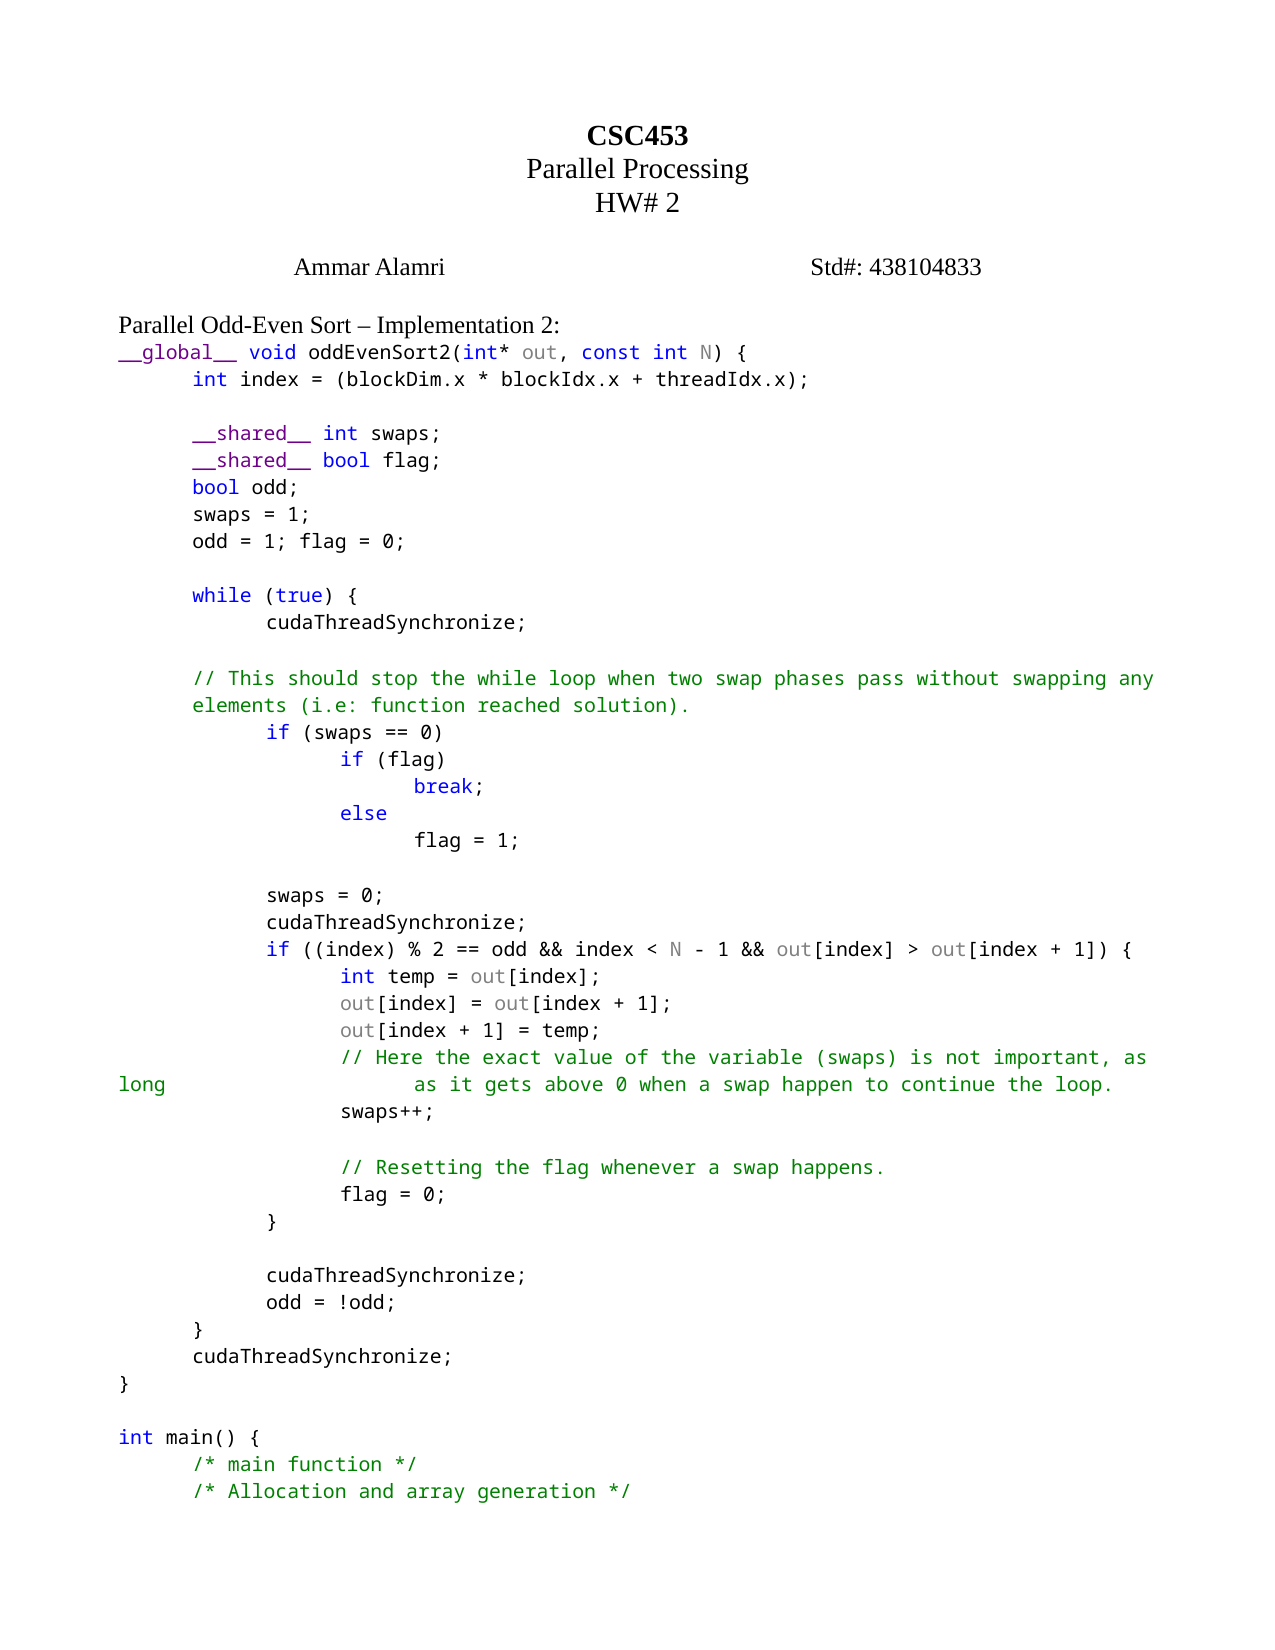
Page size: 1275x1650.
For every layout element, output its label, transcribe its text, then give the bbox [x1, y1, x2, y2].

text } [118, 1207, 1157, 1234]
text else [118, 799, 1157, 826]
text } [118, 1315, 1157, 1342]
text // This should stop the while loop when two swap phases pass without swapping any elements (i.e: function reached solution). [118, 664, 1157, 718]
text __shared__ int swaps; [118, 419, 1157, 446]
text if (flag) [118, 745, 1157, 772]
text CSC453 [118, 118, 1157, 152]
text odd = 1; flag = 0; [118, 527, 1157, 554]
text // Resetting the flag whenever a swap happens. [118, 1153, 1157, 1180]
text if (swaps == 0) [118, 718, 1157, 745]
text bool odd; [118, 473, 1157, 500]
text swaps++; [118, 1097, 1157, 1124]
text int temp = out[index]; [118, 963, 1157, 989]
text } [118, 1369, 1157, 1396]
text Ammar Alamri Std#: 438104833 [118, 252, 1157, 281]
text __global__ void oddEvenSort2(int* out, const int N) { [118, 338, 1157, 366]
text odd = !odd; [118, 1288, 1157, 1315]
text /* main function */ [118, 1450, 1157, 1477]
text // Here the exact value of the variable (swaps) is not important, as long as it gets above 0 when a swap happen to continue the loop. [118, 1043, 1157, 1097]
text Parallel Odd-Even Sort – Implementation 2: [118, 310, 1157, 338]
text flag = 0; [118, 1180, 1157, 1207]
text swaps = 0; [118, 882, 1157, 909]
text int main() { [118, 1423, 1157, 1450]
text cudaThreadSynchronize; [118, 909, 1157, 936]
text int index = (blockDim.x * blockIdx.x + threadIdx.x); [118, 366, 1157, 392]
text /* Allocation and array generation */ [118, 1477, 1157, 1504]
text HW# 2 [118, 185, 1157, 219]
text break; [118, 772, 1157, 799]
text cudaThreadSynchronize; [118, 1261, 1157, 1288]
text if ((index) % 2 == odd && index < N - 1 && out[index] > out[index + 1]) { [118, 936, 1157, 963]
text __shared__ bool flag; [118, 446, 1157, 473]
text out[index + 1] = temp; [118, 1017, 1157, 1043]
text out[index] = out[index + 1]; [118, 989, 1157, 1017]
text cudaThreadSynchronize; [118, 608, 1157, 635]
text flag = 1; [118, 826, 1157, 853]
text swaps = 1; [118, 500, 1157, 527]
text while (true) { [118, 581, 1157, 608]
text Parallel Processing [118, 152, 1157, 185]
text cudaThreadSynchronize; [118, 1342, 1157, 1369]
